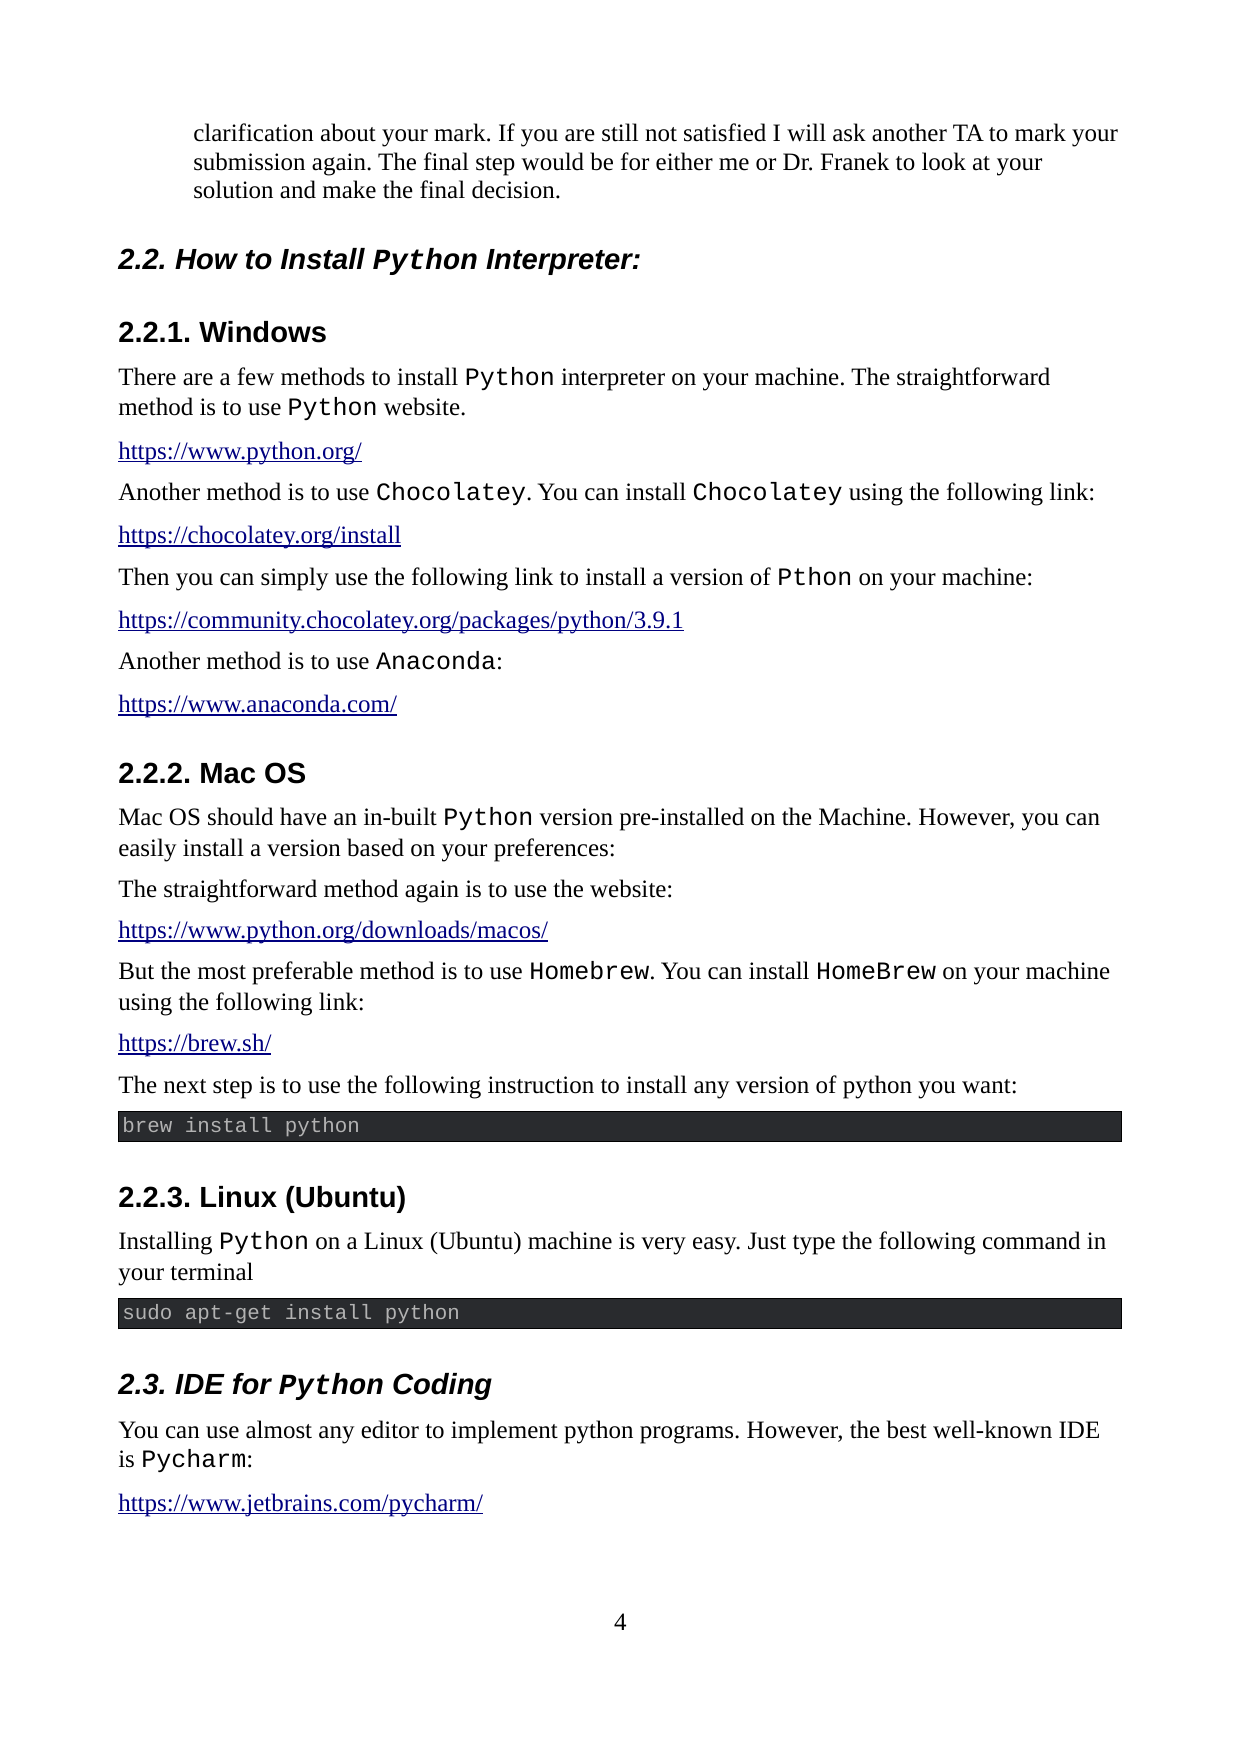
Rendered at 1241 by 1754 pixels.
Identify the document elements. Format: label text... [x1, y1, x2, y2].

text https://brew.sh/ [118, 1028, 1122, 1057]
text Mac OS should have an in-built Python version pre-installed on the Machine. However, you can easily install a version based on your preferences: [118, 802, 1122, 861]
text Another method is to use Anaconda: [118, 646, 1122, 677]
text There are a few methods to install Python interpreter on your machine. The straightforward method is to use Python website. [118, 362, 1122, 423]
text https://www.python.org/ [118, 436, 1122, 464]
text https://www.jetbrains.com/pycharm/ [118, 1488, 1122, 1516]
text https://community.chocolatey.org/packages/python/3.9.1 [118, 605, 1122, 634]
text You can use almost any editor to implement python programs. However, the best well-known IDE is Pycharm: [118, 1416, 1122, 1475]
text https://www.anaconda.com/ [118, 689, 1122, 718]
text But the most preferable method is to use Homebrew. You can install HomeBrew on your machine using the following link: [118, 956, 1122, 1016]
list clarification about your mark. If you are still not satisfied I will ask another TA to mark your submission again. The final step would be for either me or Dr. Franek to look at your solution and make the final decision. [156, 118, 1122, 204]
text sudo apt-get install python [119, 1299, 1121, 1328]
subtitle How to Install Python Interpreter: [118, 242, 1122, 278]
text https://www.python.org/downloads/macos/ [118, 915, 1122, 944]
text Then you can simply use the following link to install a version of Pthon on your machine: [118, 562, 1122, 592]
text brew install python [119, 1112, 1121, 1141]
text https://chocolatey.org/install [118, 520, 1122, 549]
text Another method is to use Chocolatey. You can install Chocolatey using the following link: [118, 477, 1122, 508]
subtitle Mac OS [118, 756, 1122, 789]
subtitle Linux (Ubuntu) [118, 1180, 1122, 1213]
text The straightforward method again is to use the website: [118, 874, 1122, 903]
subtitle IDE for Python Coding [118, 1367, 1122, 1403]
subtitle Windows [118, 316, 1122, 349]
text Installing Python on a Linux (Ubuntu) machine is very easy. Just type the following command in your terminal [118, 1226, 1122, 1286]
text The next step is to use the following instruction to install any version of python you want: [118, 1070, 1122, 1098]
